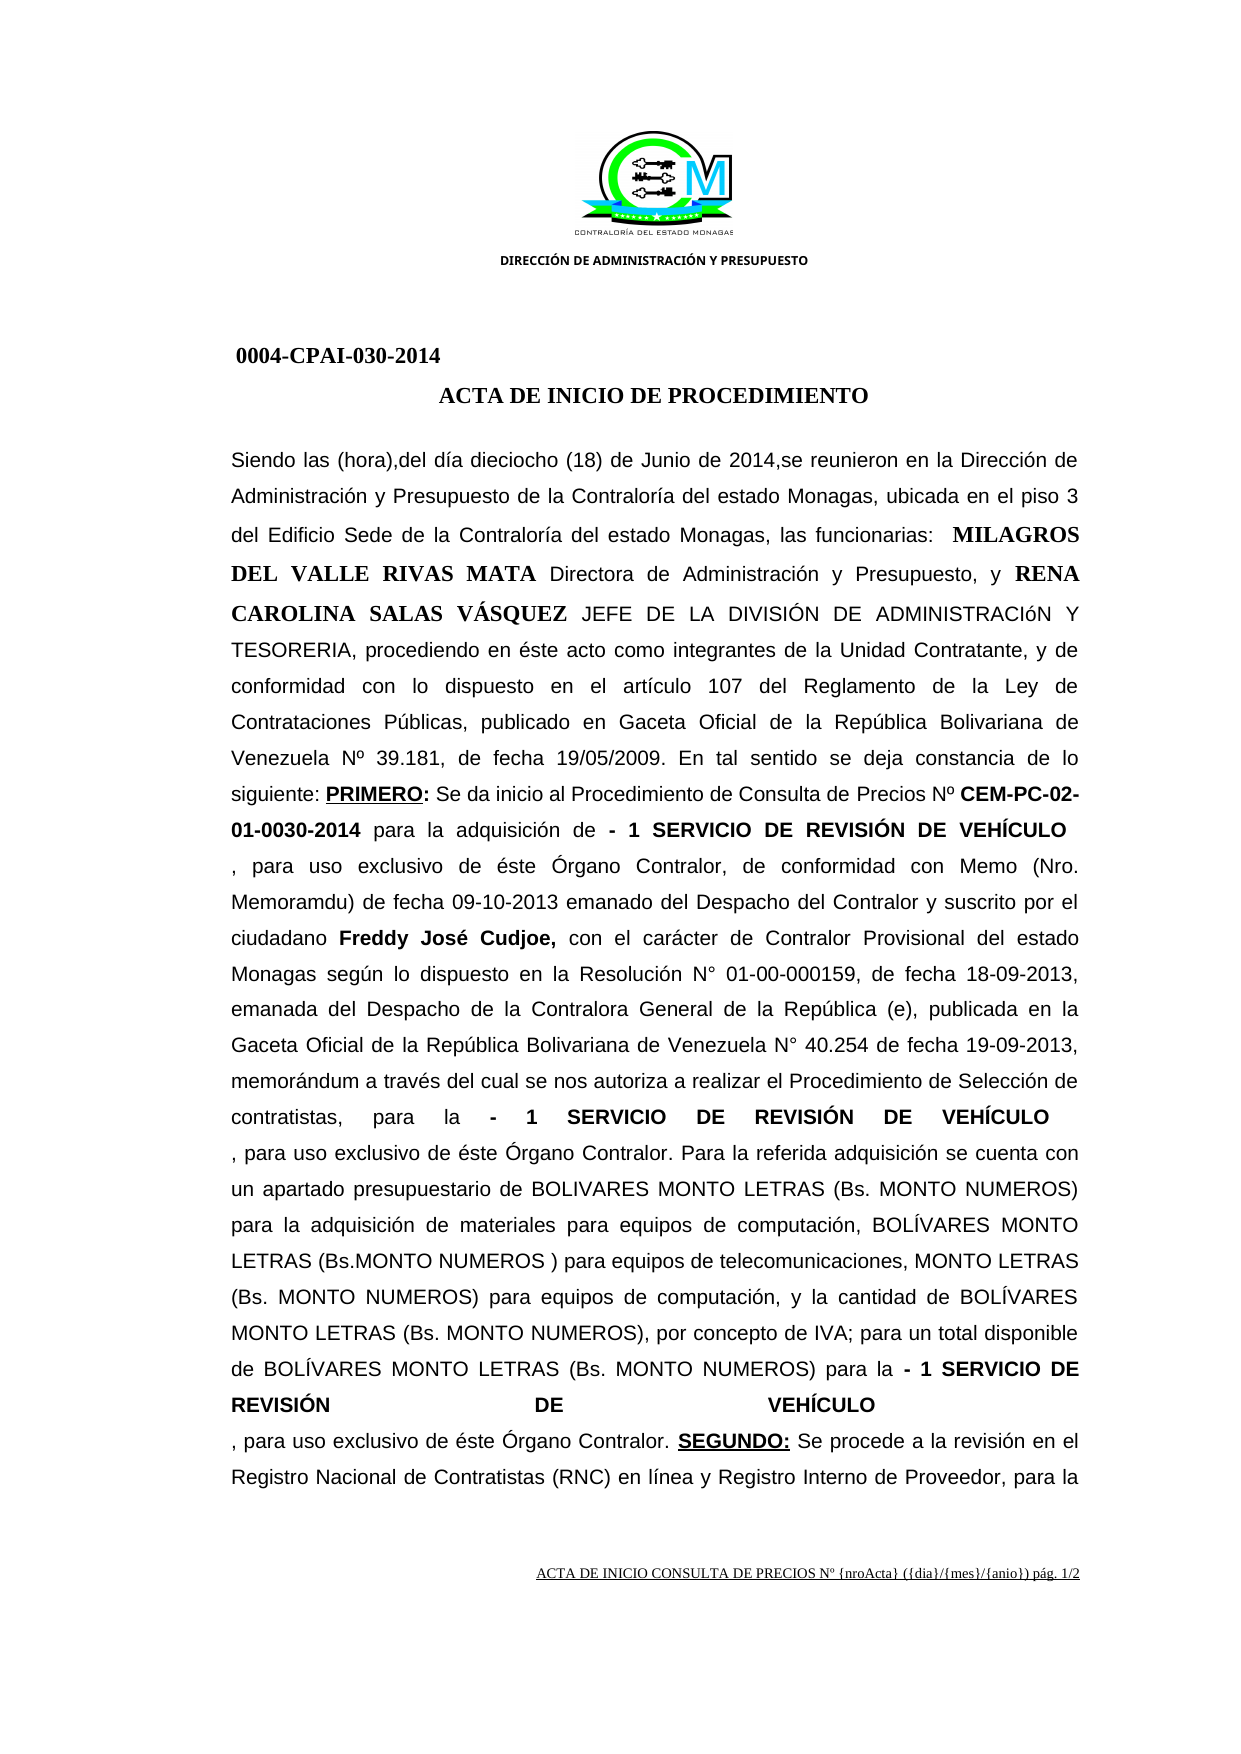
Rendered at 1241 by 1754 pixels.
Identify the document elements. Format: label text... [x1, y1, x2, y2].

picture [574, 131, 733, 235]
text 0004-CPAI-030-2014 [230, 342, 1080, 369]
text Siendo las (hora),del día dieciocho (18) de Junio de 2014,se reunieron en la Dirección de Administración y Presupuesto de la Contraloría del estado Monagas, ubicada en el piso 3 del Edificio Sede de la Contraloría del estado Monagas, las funcionarias: MILAGROS DEL VALLE RIVAS MATA Directora de Administración y Presupuesto, y RENA CAROLINA SALAS VÁSQUEZ JEFE DE LA DIVISIÓN DE ADMINISTRACIóN Y TESORERIA, procediendo en éste acto como integrantes de la Unidad Contratante, y de conformidad con lo dispuesto en el artículo 107 del Reglamento de la Ley de Contrataciones Públicas, publicado en Gaceta Oficial de la República Bolivariana de Venezuela Nº 39.181, de fecha 19/05/2009. En tal sentido se deja constancia de lo siguiente: PRIMERO: Se da inicio al Procedimiento de Consulta de Precios Nº CEM-PC-02-01-0030-2014 para la adquisición de - 1 SERVICIO DE REVISIÓN DE VEHÍCULO , para uso exclusivo de éste Órgano Contralor, de conformidad con Memo (Nro. Memoramdu) de fecha 09-10-2013 emanado del Despacho del Contralor y suscrito por el ciudadano Freddy José Cudjoe, con el carácter de Contralor Provisional del estado Monagas según lo dispuesto en la Resolución N° 01-00-000159, de fecha 18-09-2013, emanada del Despacho de la Contralora General de la República (e), publicada en la Gaceta Oficial de la República Bolivariana de Venezuela N° 40.254 de fecha 19-09-2013, memorándum a través del cual se nos autoriza a realizar el Procedimiento de Selección de contratistas, para la - 1 SERVICIO DE REVISIÓN DE VEHÍCULO , para uso exclusivo de éste Órgano Contralor. Para la referida adquisición se cuenta con un apartado presupuestario de BOLIVARES MONTO LETRAS (Bs. MONTO NUMEROS) para la adquisición de materiales para equipos de computación, BOLÍVARES MONTO LETRAS (Bs.MONTO NUMEROS ) para equipos de telecomunicaciones, MONTO LETRAS (Bs. MONTO NUMEROS) para equipos de computación, y la cantidad de BOLÍVARES MONTO LETRAS (Bs. MONTO NUMEROS), por concepto de IVA; para un total disponible de BOLÍVARES MONTO LETRAS (Bs. MONTO NUMEROS) para la - 1 SERVICIO DE REVISIÓN DE VEHÍCULO , para uso exclusivo de éste Órgano Contralor. SEGUNDO: Se procede a la revisión en el Registro Nacional de Contratistas (RNC) en línea y Registro Interno de Proveedor, para la [231, 448, 1080, 1488]
text ACTA DE INICIO DE PROCEDIMIENTO [228, 382, 1080, 408]
